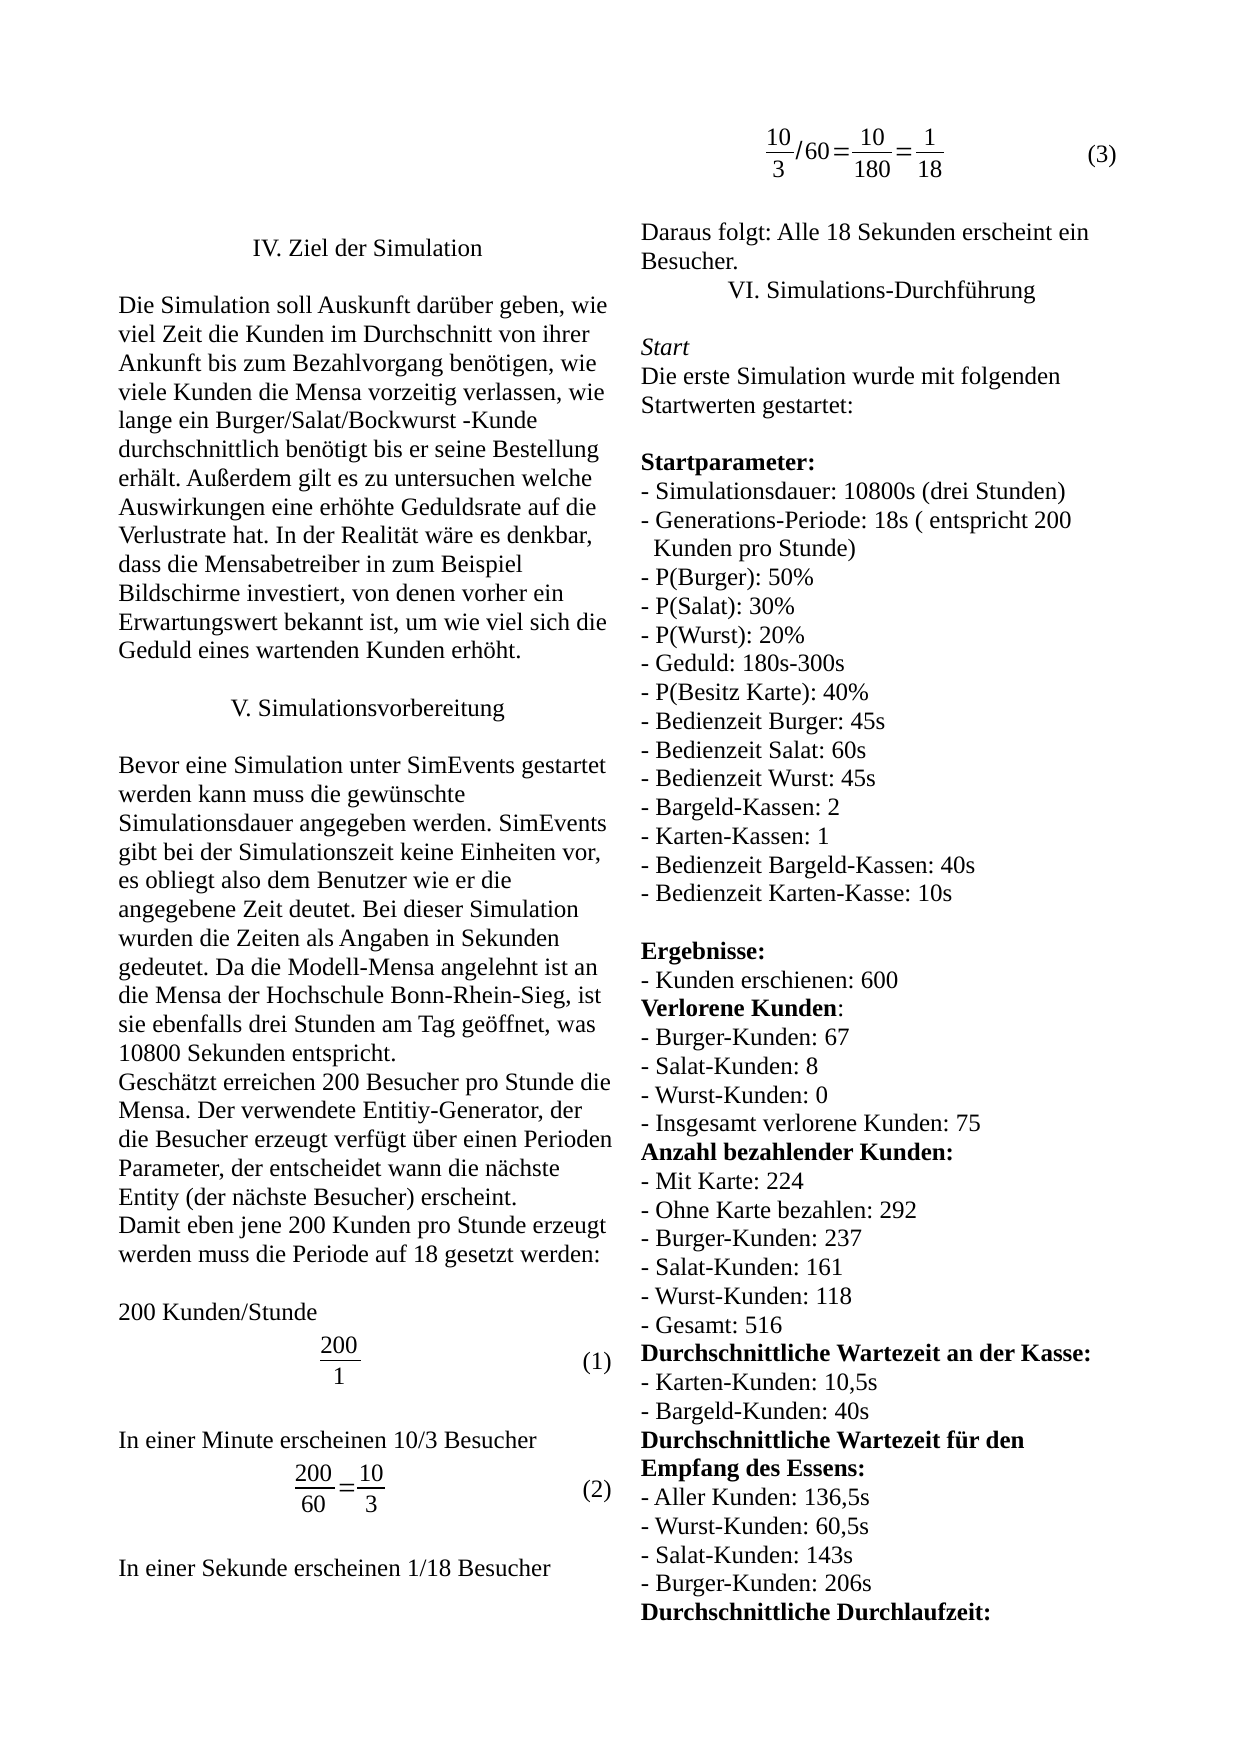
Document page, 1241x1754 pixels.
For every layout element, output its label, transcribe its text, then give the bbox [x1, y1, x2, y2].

text - Simulationsdauer: 10800s (drei Stunden) [641, 476, 1122, 505]
text Geschätzt erreichen 200 Besucher pro Stunde die Mensa. Der verwendete Entitiy-Generator, der die Besucher erzeugt verfügt über einen Perioden Parameter, der entscheidet wann die nächste Entity (der nächste Besucher) erscheint. [118, 1067, 617, 1211]
text Bevor eine Simulation unter SimEvents gestartet werden kann muss die gewünschte Simulationsdauer angegeben werden. SimEvents gibt bei der Simulationszeit keine Einheiten vor, es obliegt also dem Benutzer wie er die angegebene Zeit deutet. Bei dieser Simulation wurden die Zeiten als Angaben in Sekunden gedeutet. Da die Modell-Mensa angelehnt ist an die Mensa der Hochschule Bonn-Rhein-Sieg, ist sie ebenfalls drei Stunden am Tag geöffnet, was 10800 Sekunden entspricht. [118, 751, 617, 1067]
text Verlorene Kunden: [641, 993, 1122, 1022]
text - Salat-Kunden: 8 [641, 1051, 1122, 1080]
text VI. Simulations-Durchführung [641, 275, 1122, 303]
text - Salat-Kunden: 143s [641, 1540, 1122, 1568]
text - Bedienzeit Salat: 60s [641, 735, 1122, 763]
text - Mit Karte: 224 [641, 1166, 1122, 1195]
text Startparameter: [641, 447, 1122, 476]
text - Kunden erschienen: 600 [641, 965, 1122, 993]
text In einer Sekunde erscheinen 1/18 Besucher [118, 1553, 617, 1581]
table_header [118, 1326, 561, 1396]
text - Salat-Kunden: 161 [641, 1252, 1122, 1281]
text 200 Kunden/Stunde [118, 1297, 617, 1326]
text - Bargeld-Kassen: 2 [641, 792, 1122, 821]
text - Generations-Periode: 18s ( entspricht 200 [641, 505, 1122, 533]
text Durchschnittliche Wartezeit für den Empfang des Essens: [641, 1425, 1122, 1482]
text - Bedienzeit Wurst: 45s [641, 763, 1122, 792]
table_header [118, 1454, 561, 1524]
text - Aller Kunden: 136,5s [641, 1482, 1122, 1511]
text Anzahl bezahlender Kunden: [641, 1137, 1122, 1166]
table_header (3) [1069, 118, 1122, 188]
table_header (2) [561, 1454, 617, 1524]
text - Wurst-Kunden: 0 [641, 1080, 1122, 1108]
text - Bargeld-Kunden: 40s [641, 1396, 1122, 1425]
text - Bedienzeit Burger: 45s [641, 706, 1122, 735]
text - Wurst-Kunden: 60,5s [641, 1511, 1122, 1540]
text IV. Ziel der Simulation [118, 233, 617, 262]
text Start [641, 332, 1122, 361]
text In einer Minute erscheinen 10/3 Besucher [118, 1425, 617, 1453]
text - Bedienzeit Karten-Kasse: 10s [641, 878, 1122, 907]
text Kunden pro Stunde) [641, 533, 1122, 562]
text - Insgesamt verlorene Kunden: 75 [641, 1108, 1122, 1137]
text Damit eben jene 200 Kunden pro Stunde erzeugt werden muss die Periode auf 18 gesetzt werden: [118, 1211, 617, 1268]
text Daraus folgt: Alle 18 Sekunden erscheint ein Besucher. [641, 217, 1122, 275]
text - P(Salat): 30% [641, 591, 1122, 620]
text - Burger-Kunden: 206s [641, 1568, 1122, 1597]
text Durchschnittliche Durchlaufzeit: [641, 1597, 1122, 1626]
text - Bedienzeit Bargeld-Kassen: 40s [641, 850, 1122, 878]
text - Karten-Kassen: 1 [641, 821, 1122, 850]
text - Wurst-Kunden: 118 [641, 1281, 1122, 1310]
text Die Simulation soll Auskunft darüber geben, wie viel Zeit die Kunden im Durchschnitt von ihrer Ankunft bis zum Bezahlvorgang benötigen, wie viele Kunden die Mensa vorzeitig verlassen, wie lange ein Burger/Salat/Bockwurst -Kunde durchschnittlich benötigt bis er seine Bestellung erhält. Außerdem gilt es zu untersuchen welche Auswirkungen eine erhöhte Geduldsrate auf die Verlustrate hat. In der Realität wäre es denkbar, dass die Mensabetreiber in zum Beispiel Bildschirme investiert, von denen vorher ein Erwartungswert bekannt ist, um wie viel sich die Geduld eines wartenden Kunden erhöht. [118, 291, 617, 664]
text Durchschnittliche Wartezeit an der Kasse: [641, 1338, 1122, 1367]
text - Karten-Kunden: 10,5s [641, 1367, 1122, 1396]
text - Ohne Karte bezahlen: 292 [641, 1195, 1122, 1223]
text - Burger-Kunden: 237 [641, 1223, 1122, 1252]
text - Gesamt: 516 [641, 1310, 1122, 1338]
text V. Simulationsvorbereitung [118, 693, 617, 722]
text Ergebnisse: [641, 936, 1122, 965]
table_header (1) [561, 1326, 617, 1396]
text - Burger-Kunden: 67 [641, 1022, 1122, 1051]
table_header [641, 118, 1068, 188]
text - P(Wurst): 20% [641, 620, 1122, 648]
text - P(Besitz Karte): 40% [641, 677, 1122, 706]
text - P(Burger): 50% [641, 562, 1122, 591]
text - Geduld: 180s-300s [641, 648, 1122, 677]
text Die erste Simulation wurde mit folgenden Startwerten gestartet: [641, 361, 1122, 418]
